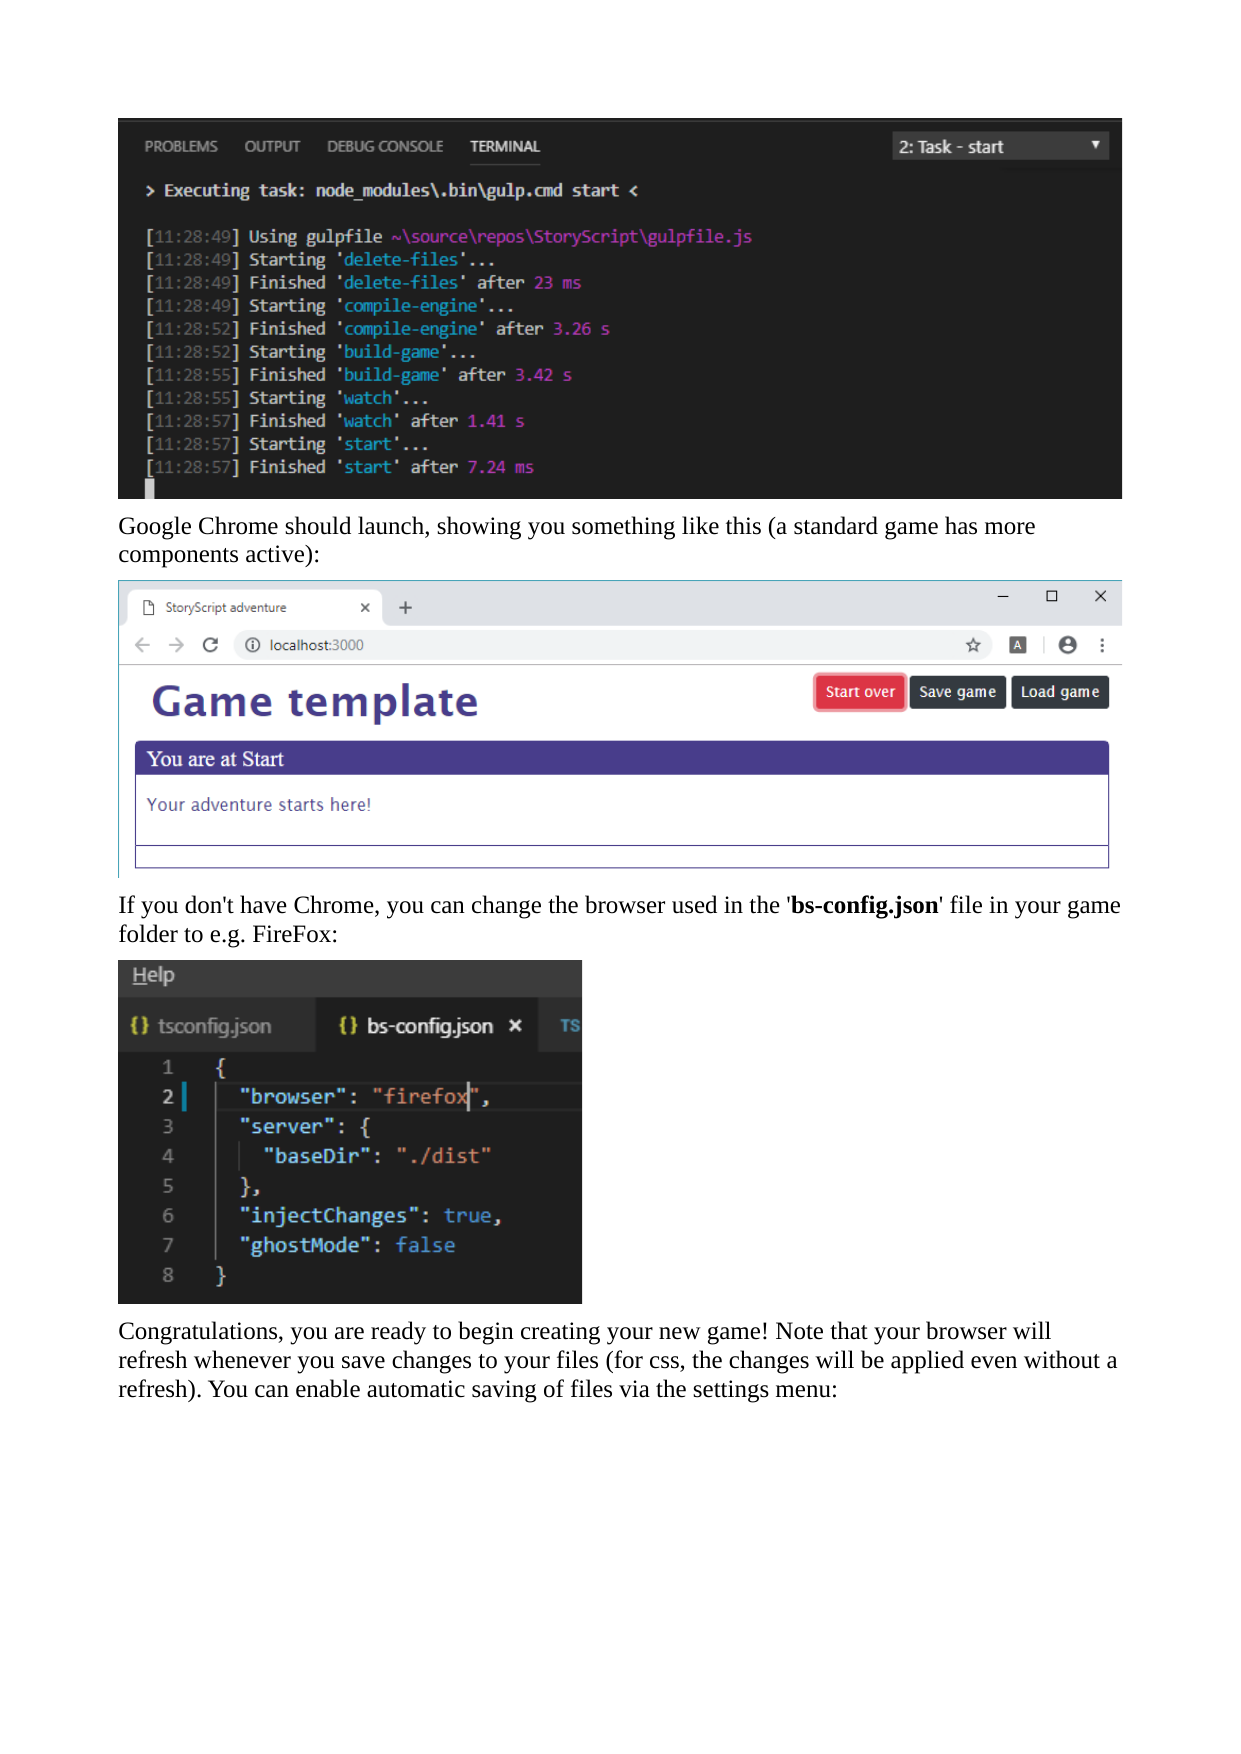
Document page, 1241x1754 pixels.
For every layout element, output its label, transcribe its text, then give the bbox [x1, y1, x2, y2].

text Congratulations, you are ready to begin creating your new game! Note that your browser will refresh whenever you save changes to your files (for css, the changes will be applied even without a refresh). You can enable automatic saving of files via the settings menu: [118, 1316, 1122, 1403]
text Google Chrome should launch, showing you something like this (a standard game has more components active): [118, 511, 1122, 568]
text If you don't have Chrome, you can change the browser used in the 'bs-config.json' file in your game folder to e.g. FireFox: [118, 890, 1122, 948]
